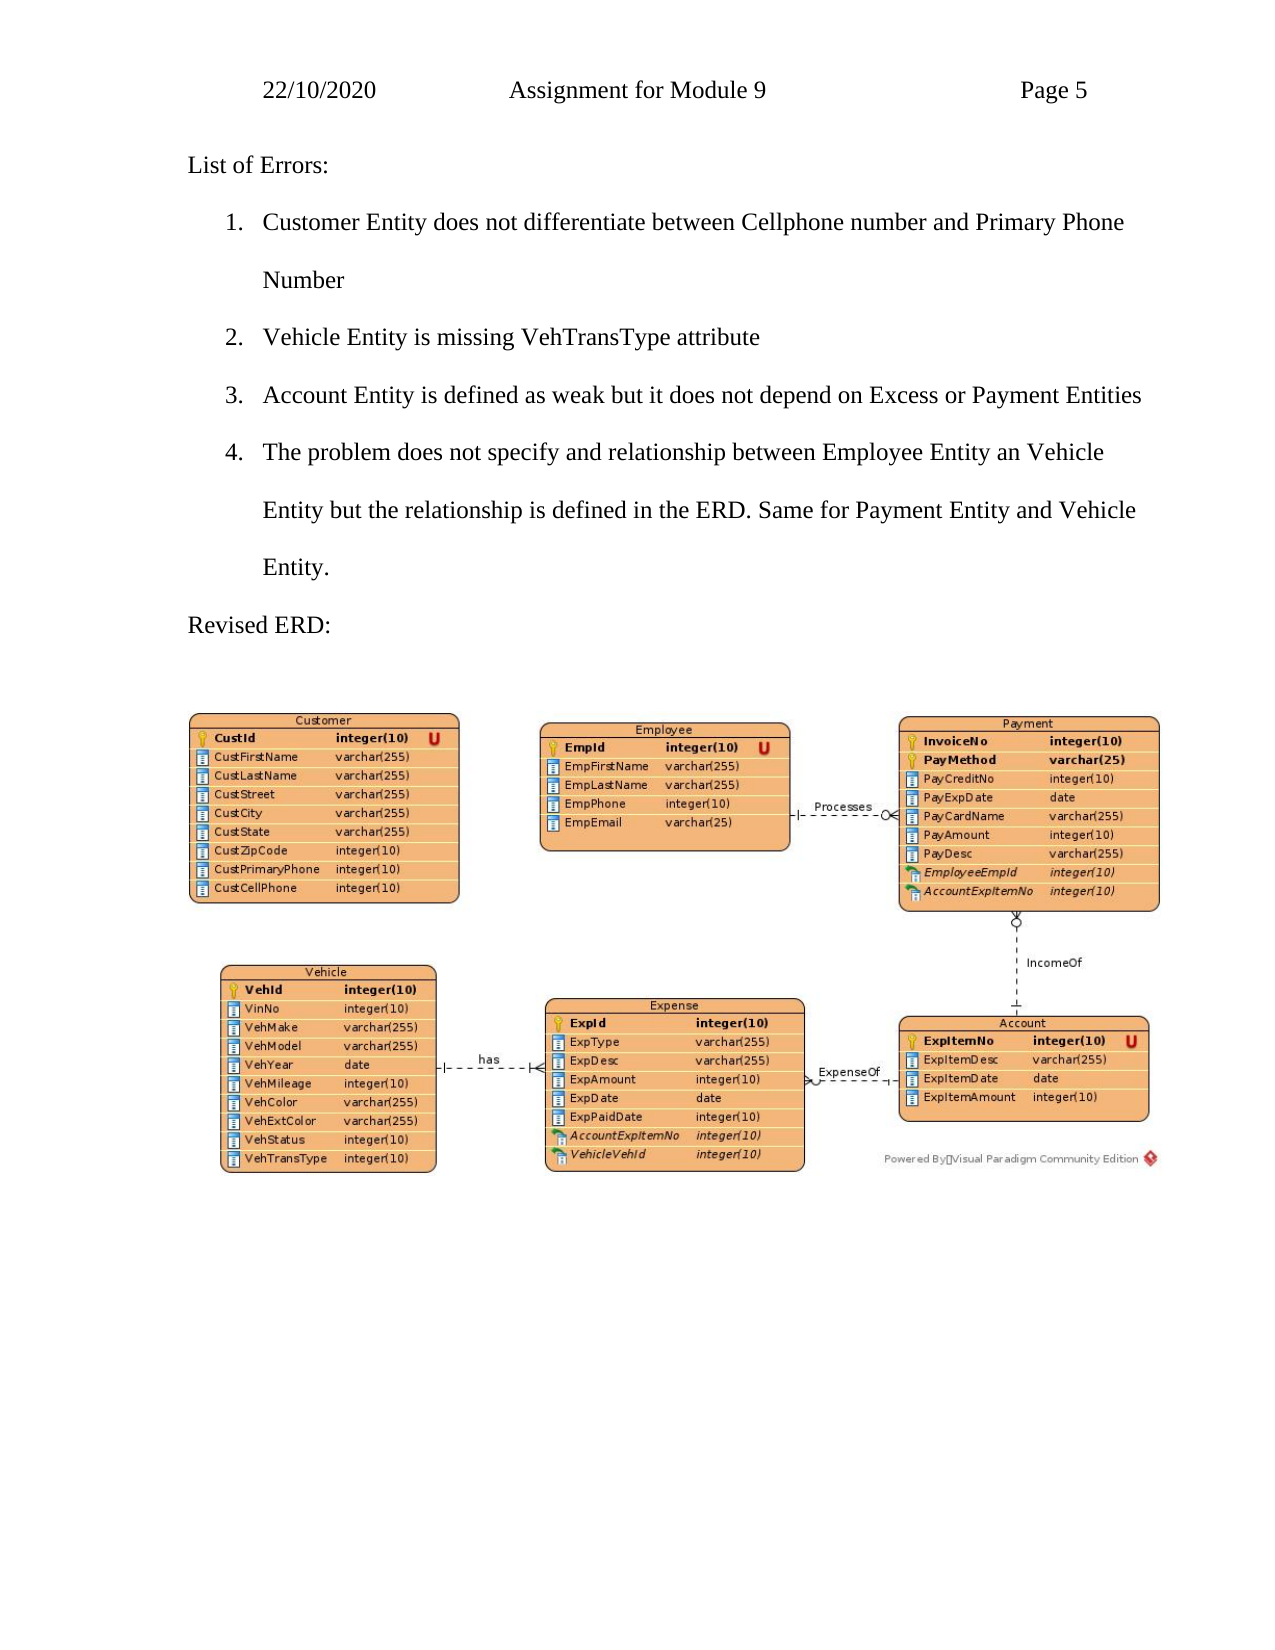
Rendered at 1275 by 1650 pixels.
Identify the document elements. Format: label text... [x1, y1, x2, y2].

list Vehicle Entity is missing VehTransType attribute [225, 322, 1162, 351]
text Revised ERD: [187, 610, 1162, 639]
list Account Entity is defined as weak but it does not depend on Excess or Payment Entities [225, 380, 1162, 409]
picture [187, 711, 1163, 1176]
text List of Errors: [187, 150, 1162, 179]
list Customer Entity does not differentiate between Cellphone number and Primary Phone Number [225, 207, 1162, 294]
list The problem does not specify and relationship between Employee Entity an Vehicle Entity but the relationship is defined in the ERD. Same for Payment Entity and Vehicle Entity. [225, 437, 1162, 581]
